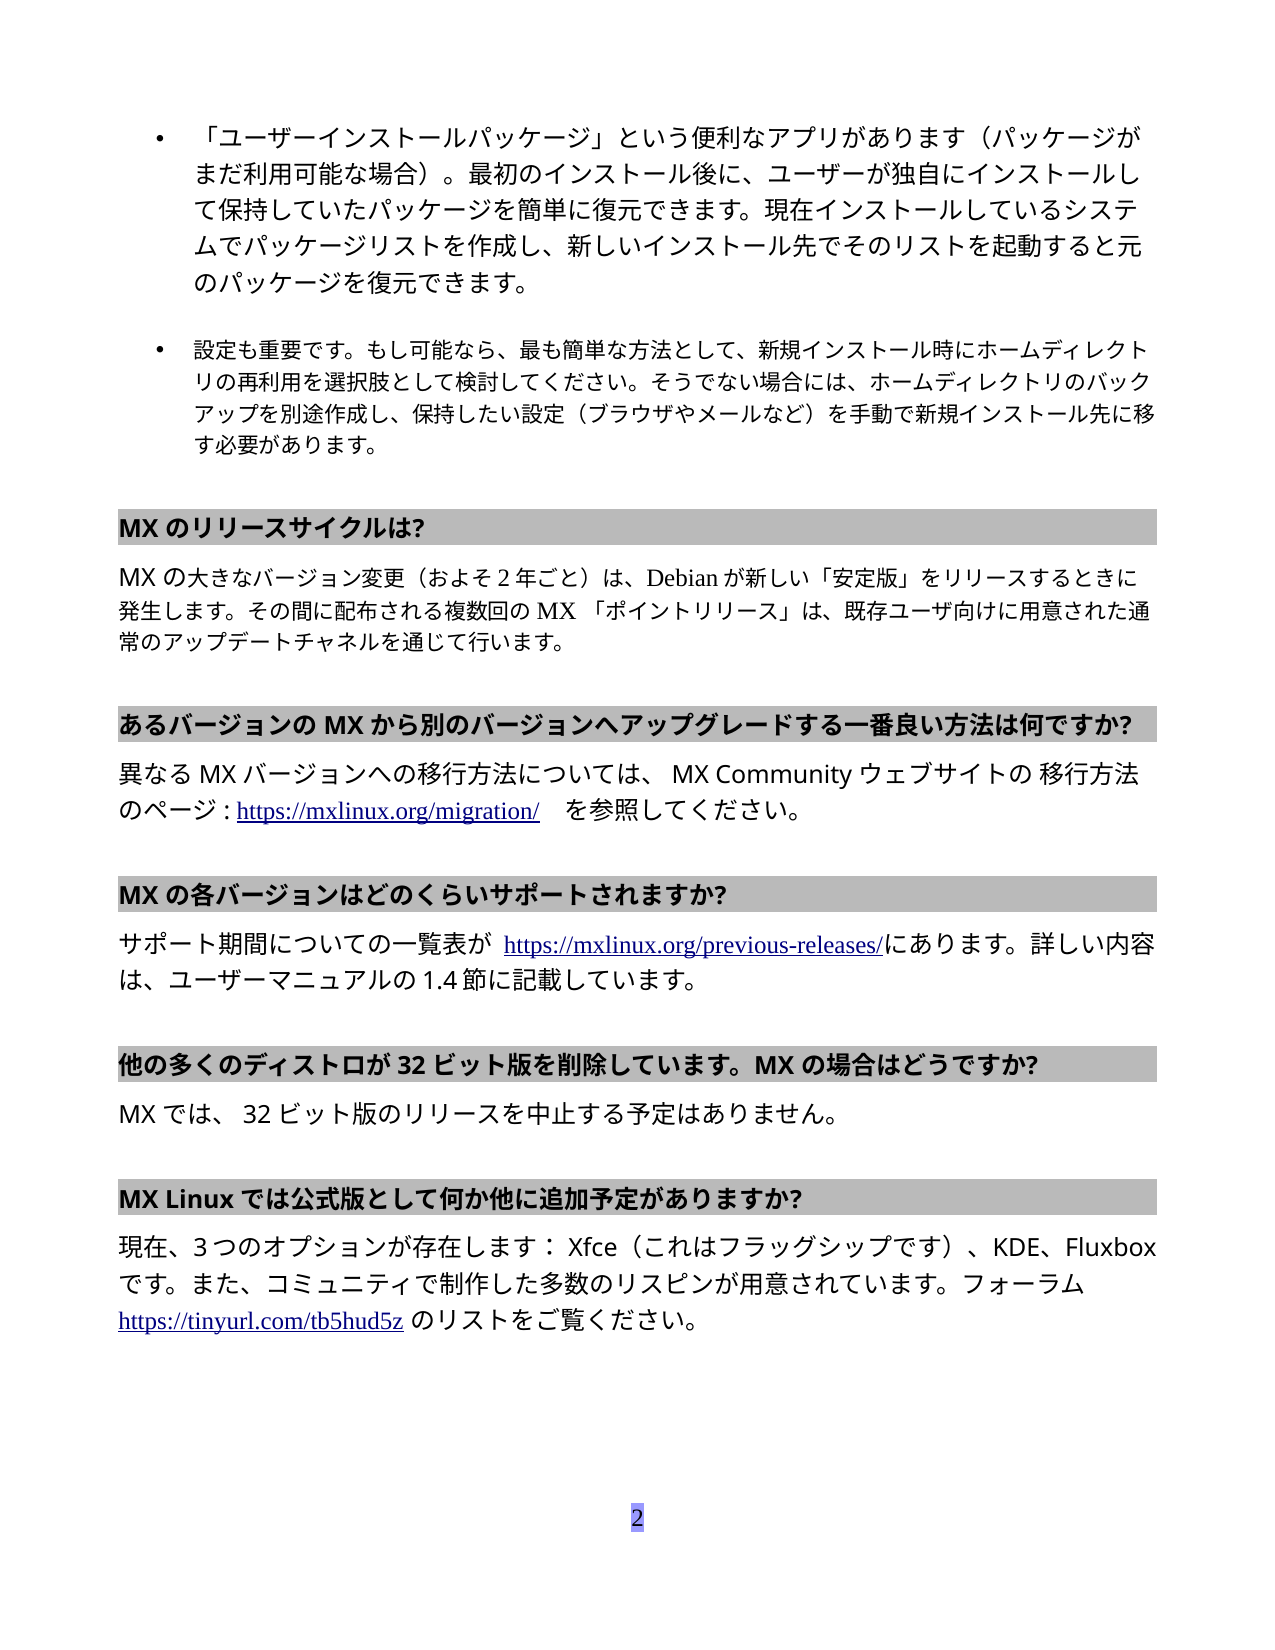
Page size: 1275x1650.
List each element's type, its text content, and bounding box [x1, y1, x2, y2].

subtitle あるバージョンの MX から別のバージョンへアップグレードする一番良い方法は何ですか? [118, 706, 1157, 742]
subtitle MX のリリースサイクルは? [118, 509, 1157, 545]
text 異なる MX バージョンへの移行方法については、 MX Community ウェブサイトの 移行方法のページ : https://mxlinux.org/migration/ を参照してください。 [118, 754, 1157, 827]
text サポート期間についての一覧表が https://mxlinux.org/previous-releases/にあります。詳しい内容は、ユーザーマニュアルの1.4節に記載しています。 [118, 924, 1157, 997]
text 現在、3つのオプションが存在します： Xfce（これはフラッグシップです）、KDE、Fluxboxです。また、コミュニティで制作した多数のリスピンが用意されています。フォーラム https://tinyurl.com/tb5hud5z のリストをご覧ください。 [118, 1228, 1157, 1337]
subtitle MX Linux では公式版として何か他に追加予定がありますか? [118, 1179, 1157, 1215]
subtitle 他の多くのディストロが 32 ビット版を削除しています。MX の場合はどうですか? [118, 1046, 1157, 1082]
subtitle MX の各バージョンはどのくらいサポートされますか? [118, 876, 1157, 912]
text MX では、 32 ビット版のリリースを中止する予定はありません。 [118, 1094, 1157, 1131]
list 設定も重要です。もし可能なら、最も簡単な方法として、新規インストール時にホームディレクトリの再利用を選択肢として検討してください。そうでない場合には、ホームディレクトリのバックアップを別途作成し、保持したい設定（ブラウザやメールなど）を手動で新規インストール先に移す必要があります。 [156, 333, 1157, 460]
list 「ユーザーインストールパッケージ」という便利なアプリがあります（パッケージがまだ利用可能な場合）。最初のインストール後に、ユーザーが独自にインストールして保持していたパッケージを簡単に復元できます。現在インストールしているシステムでパッケージリストを作成し、新しいインストール先でそのリストを起動すると元のパッケージを復元できます。 [156, 118, 1157, 299]
text MX の大きなバージョン変更（およそ2年ごと）は、Debianが新しい「安定版」をリリースするときに発生します。その間に配布される複数回の MX 「ポイントリリース」は、既存ユーザ向けに用意された通常のアップデートチャネルを通じて行います。 [118, 557, 1157, 657]
